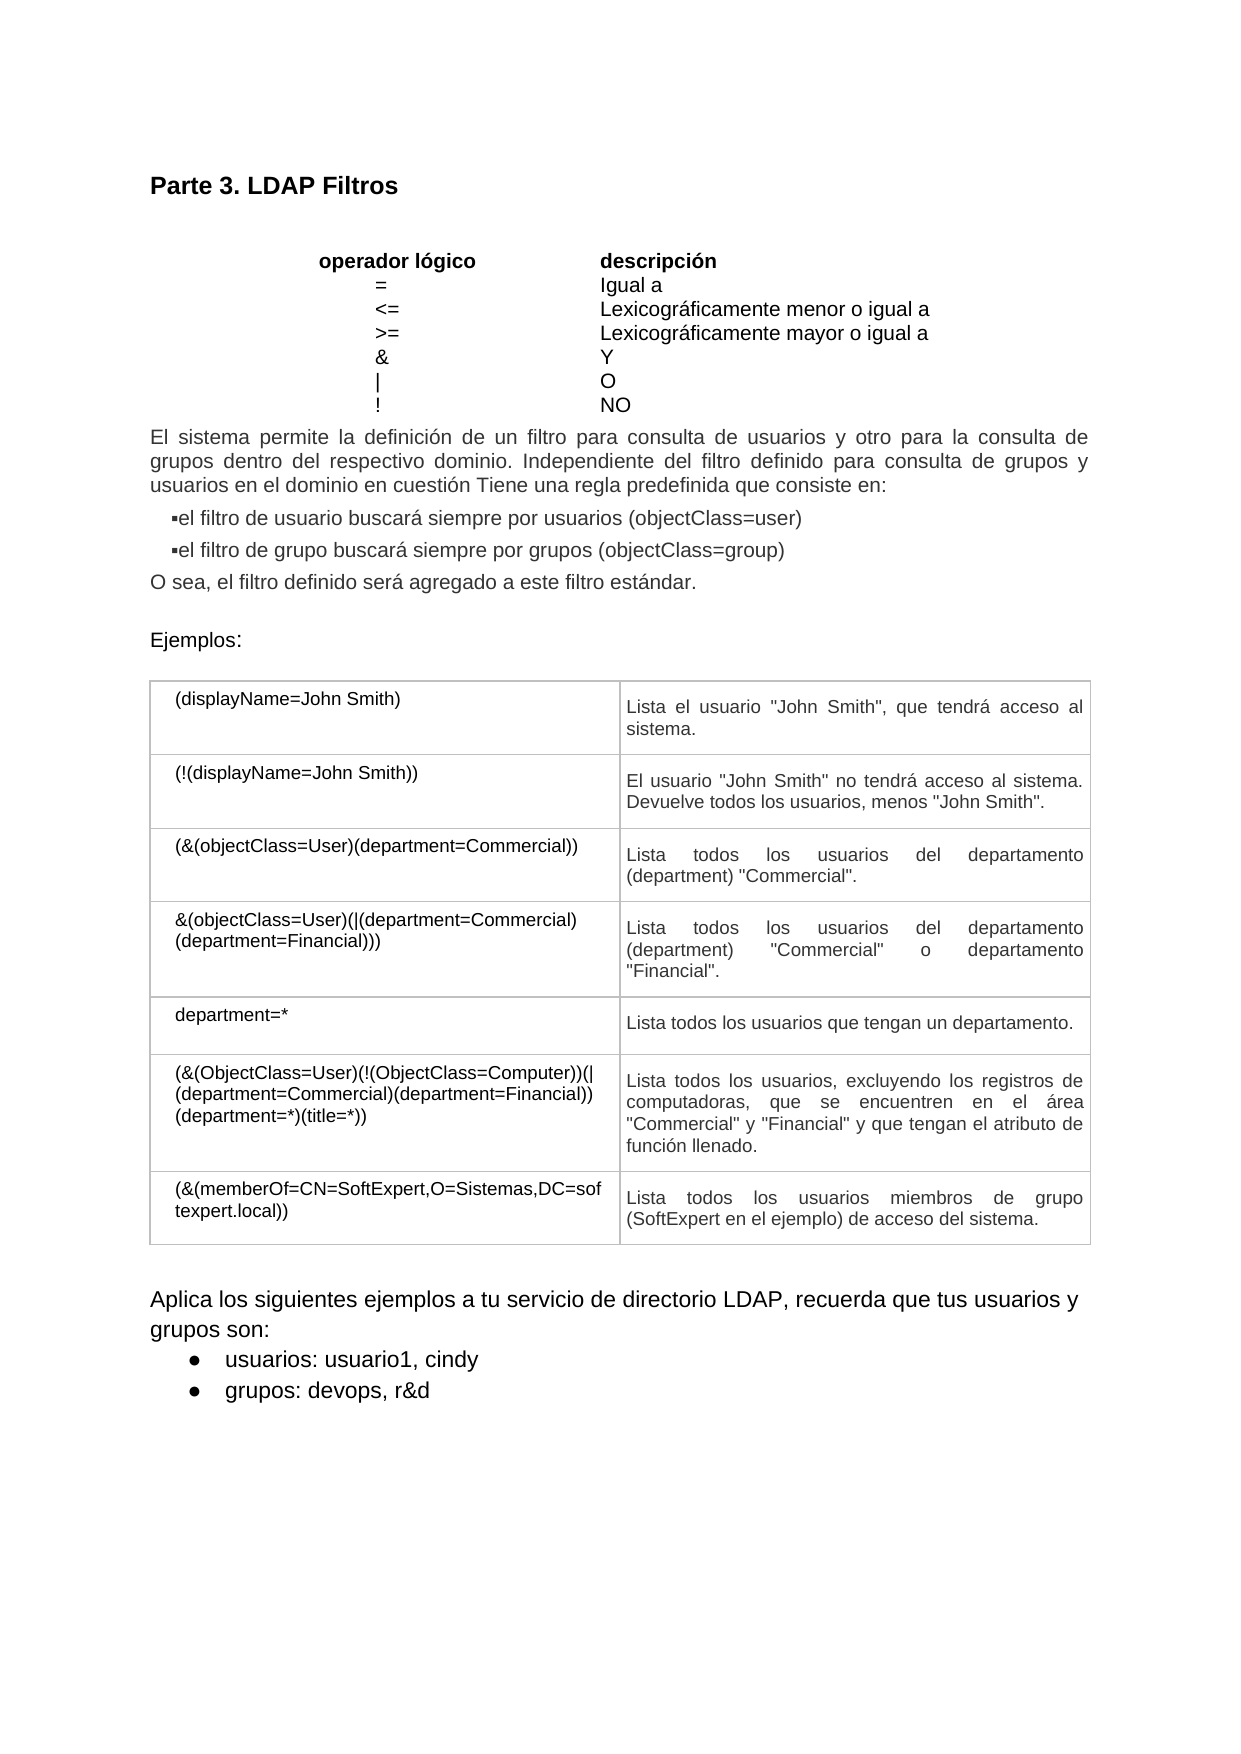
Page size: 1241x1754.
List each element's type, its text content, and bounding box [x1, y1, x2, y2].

subtitle Parte 3. LDAP Filtros [150, 171, 1090, 199]
table_cell Lista todos los usuarios del departamento (department) "Commercial". [621, 829, 1090, 901]
text operador lógico descripción [319, 249, 1080, 273]
text ▪el filtro de grupo buscará siempre por grupos (objectClass=group) [152, 538, 1090, 562]
table_cell El usuario "John Smith" no tendrá acceso al sistema. Devuelve todos los usuarios, menos "John Smith". [621, 755, 1090, 827]
text <= Lexicográficamente menor o igual a [319, 297, 1080, 321]
text El sistema permite la definición de un filtro para consulta de usuarios y otro para la consulta de grupos dentro del respectivo dominio. Independiente del filtro definido para consulta de grupos y usuarios en el dominio en cuestión Tiene una regla predefinida que consiste en: [150, 425, 1090, 497]
text ! NO [319, 393, 1080, 417]
table_cell (&(ObjectClass=User)(!(ObjectClass=Computer))(|(department=Commercial)(department=Financial))(department=*)(title=*)) [151, 1055, 619, 1171]
list usuarios: usuario1, cindy [187, 1346, 1090, 1373]
text = Igual a [319, 273, 1080, 297]
table_cell (!(displayName=John Smith)) [151, 755, 619, 827]
table_cell Lista todos los usuarios que tengan un departamento. [621, 998, 1090, 1054]
text >= Lexicográficamente mayor o igual a [319, 321, 1080, 345]
table_cell &(objectClass=User)(|(department=Commercial)(department=Financial))) [151, 902, 619, 996]
list grupos: devops, r&d [187, 1377, 1090, 1403]
table_cell Lista todos los usuarios miembros de grupo (SoftExpert en el ejemplo) de acceso del sistema. [621, 1172, 1090, 1244]
table_cell Lista todos los usuarios del departamento (department) "Commercial" o departamento "Financial". [621, 902, 1090, 996]
table_header Lista el usuario "John Smith", que tendrá acceso al sistema. [621, 682, 1090, 754]
table_cell (&(objectClass=User)(department=Commercial)) [151, 829, 619, 901]
text Aplica los siguientes ejemplos a tu servicio de directorio LDAP, recuerda que tus usuarios y grupos son: [150, 1286, 1090, 1343]
text Ejemplos: [150, 626, 1090, 653]
table_cell Lista todos los usuarios, excluyendo los registros de computadoras, que se encuentren en el área "Commercial" y "Financial" y que tengan el atributo de función llenado. [621, 1055, 1090, 1171]
table_cell department=* [151, 998, 619, 1054]
text ▪el filtro de usuario buscará siempre por usuarios (objectClass=user) [152, 505, 1090, 529]
text | O [319, 369, 1080, 393]
text & Y [319, 345, 1080, 369]
table_cell (&(memberOf=CN=SoftExpert,O=Sistemas,DC=softexpert.local)) [151, 1172, 619, 1244]
text O sea, el filtro definido será agregado a este filtro estándar. [150, 570, 1090, 594]
table_header (displayName=John Smith) [151, 682, 619, 754]
